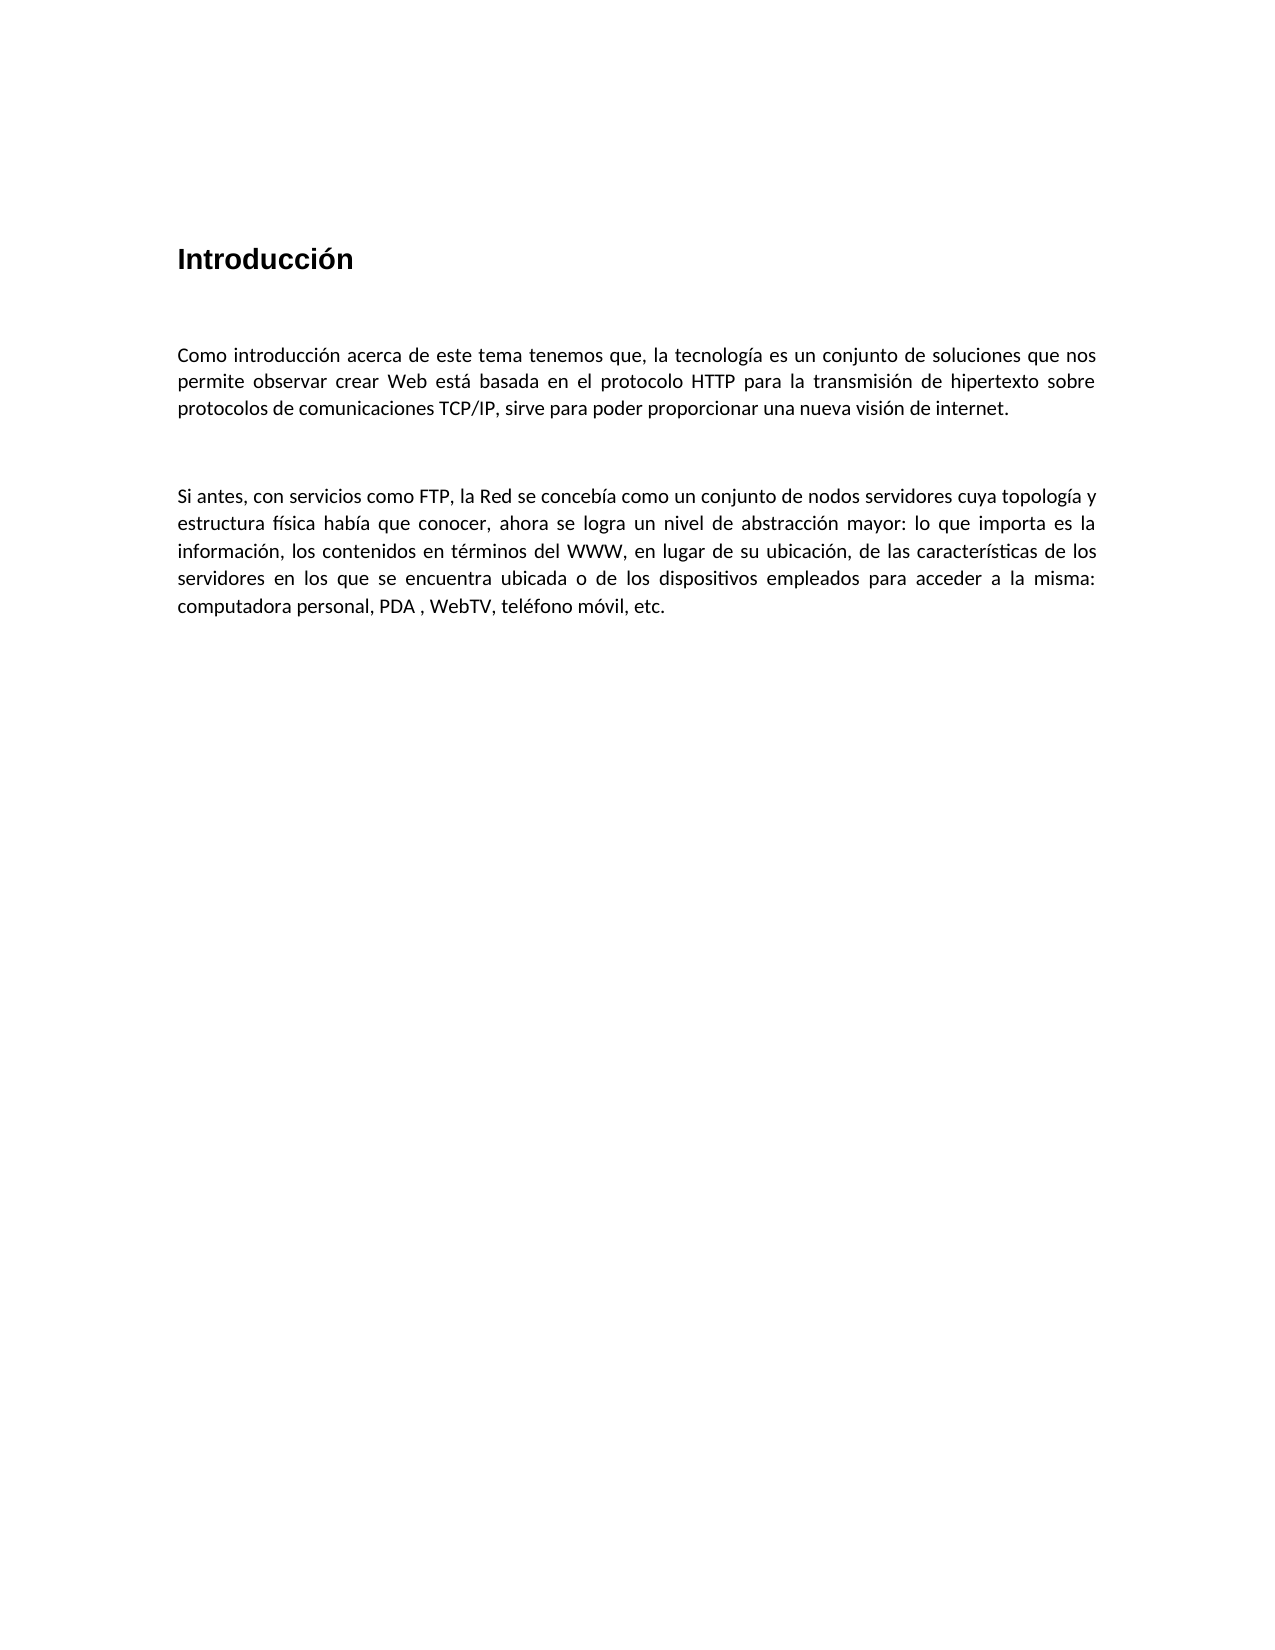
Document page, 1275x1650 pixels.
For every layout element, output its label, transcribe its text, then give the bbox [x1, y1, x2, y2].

text Como introducción acerca de este tema tenemos que, la tecnología es un conjunto de soluciones que nos permite observar crear Web está basada en el protocolo HTTP para la transmisión de hipertexto sobre protocolos de comunicaciones TCP/IP, sirve para poder proporcionar una nueva visión de internet. [177, 342, 1097, 421]
text Si antes, con servicios como FTP, la Red se concebía como un conjunto de nodos servidores cuya topología y estructura física había que conocer, ahora se logra un nivel de abstracción mayor: lo que importa es la información, los contenidos en términos del WWW, en lugar de su ubicación, de las características de los servidores en los que se encuentra ubicada o de los dispositivos empleados para acceder a la misma: computadora personal, PDA , WebTV, teléfono móvil, etc. [177, 483, 1098, 618]
text Introducción [177, 242, 1239, 276]
